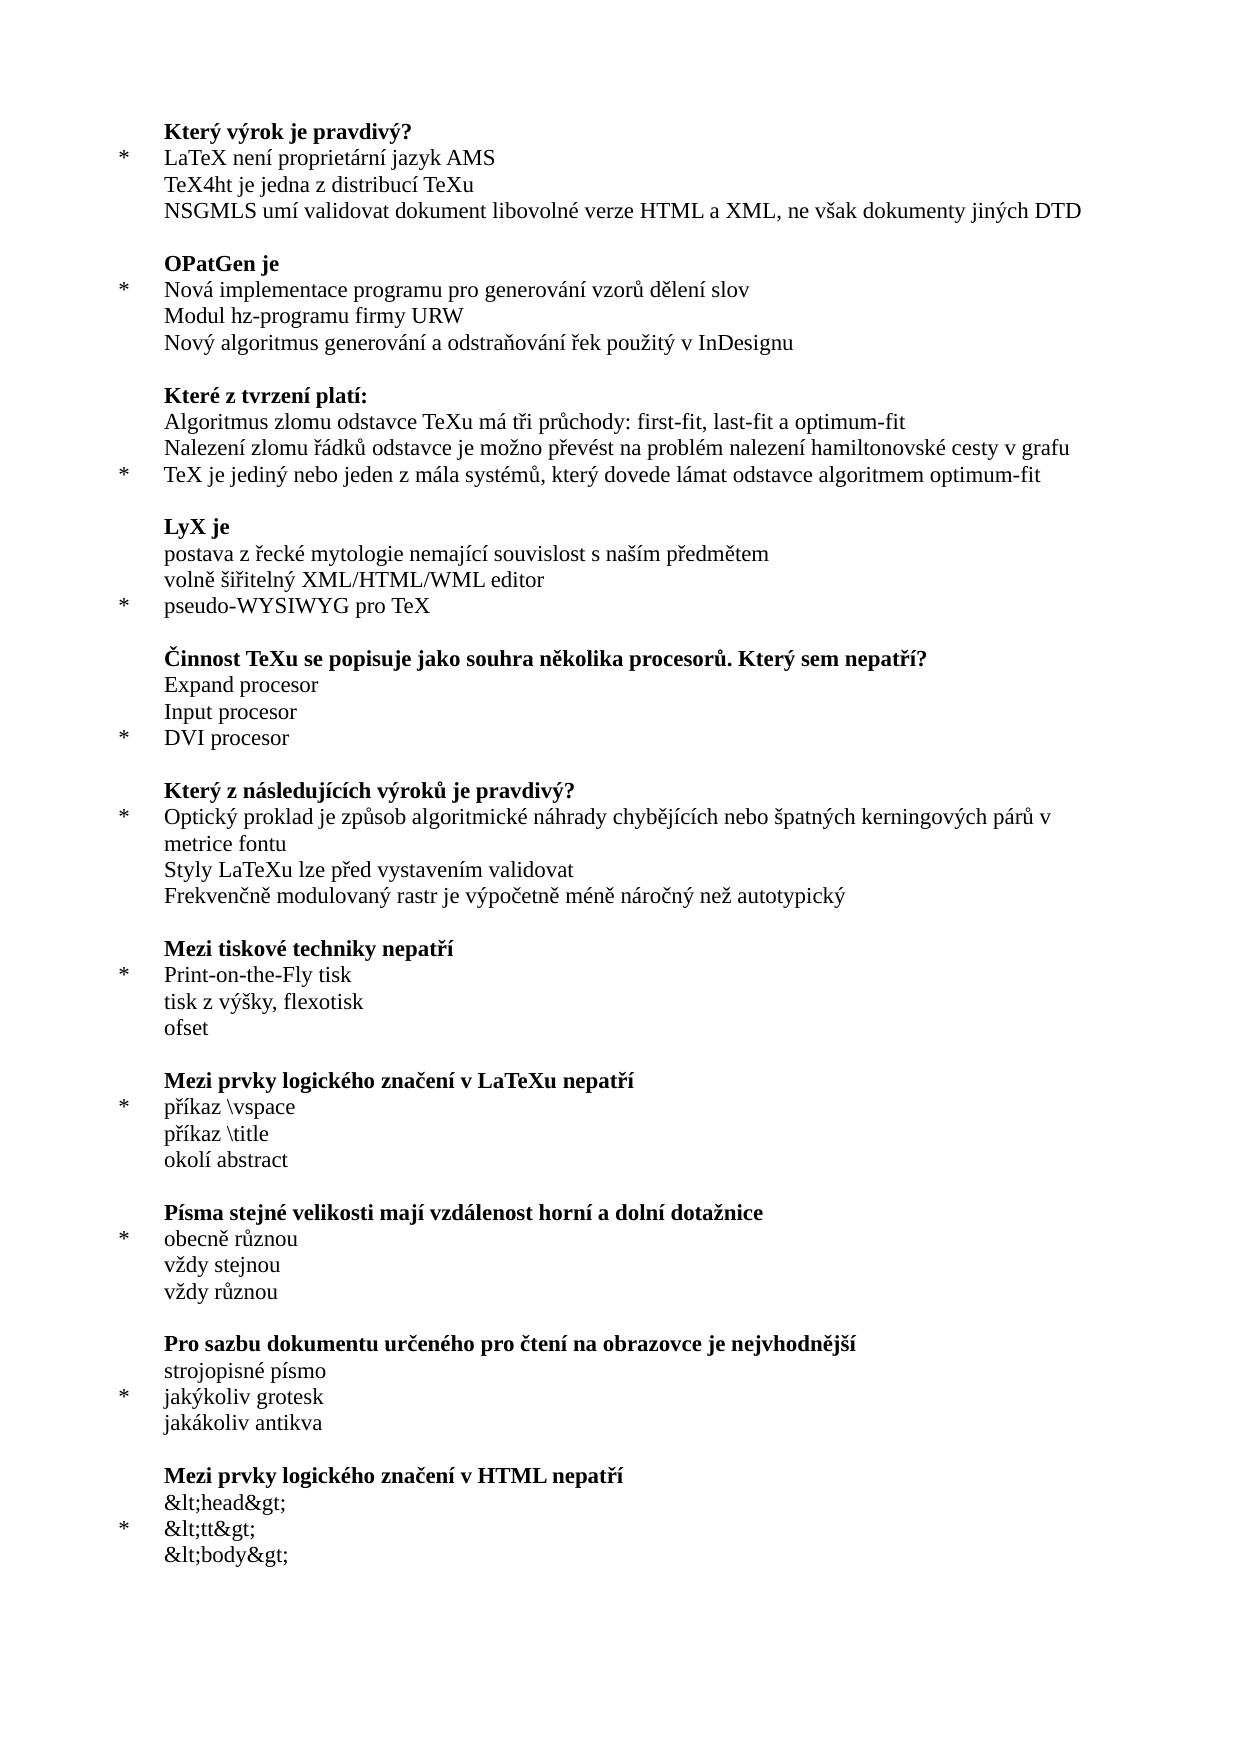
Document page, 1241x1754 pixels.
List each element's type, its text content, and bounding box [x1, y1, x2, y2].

text Algoritmus zlomu odstavce TeXu má tři průchody: first-fit, last-fit a optimum-fit [118, 408, 1122, 434]
text Expand procesor [118, 672, 1122, 698]
text * DVI procesor [118, 724, 1122, 751]
text * Print-on-the-Fly tisk [118, 961, 1122, 988]
text * pseudo-WYSIWYG pro TeX [118, 592, 1122, 619]
text Styly LaTeXu lze před vystavením validovat [118, 856, 1122, 882]
text * TeX je jediný nebo jeden z mála systémů, který dovede lámat odstavce algoritmem optimum-fit [118, 461, 1122, 487]
text LyX je [118, 513, 1122, 540]
text Činnost TeXu se popisuje jako souhra několika procesorů. Který sem nepatří? [118, 645, 1122, 672]
text * LaTeX není proprietární jazyk AMS [118, 144, 1122, 171]
text Písma stejné velikosti mají vzdálenost horní a dolní dotažnice [118, 1199, 1122, 1225]
text tisk z výšky, flexotisk [118, 988, 1122, 1014]
text NSGMLS umí validovat dokument libovolné verze HTML a XML, ne však dokumenty jiných DTD [118, 197, 1122, 223]
text &lt;head&gt; [118, 1488, 1122, 1515]
text Mezi tiskové techniky nepatří [118, 935, 1122, 961]
text jakákoliv antikva [118, 1409, 1122, 1436]
text ofset [118, 1014, 1122, 1041]
text * obecně různou [118, 1225, 1122, 1251]
text &lt;body&gt; [118, 1541, 1122, 1568]
text * jakýkoliv grotesk [118, 1383, 1122, 1409]
text * Nová implementace programu pro generování vzorů dělení slov [118, 276, 1122, 303]
text postava z řecké mytologie nemající souvislost s naším předmětem [118, 540, 1122, 566]
text Který výrok je pravdivý? [118, 118, 1122, 144]
text Nalezení zlomu řádků odstavce je možno převést na problém nalezení hamiltonovské cesty v grafu [118, 434, 1122, 461]
text Mezi prvky logického značení v LaTeXu nepatří [118, 1067, 1122, 1093]
text * Optický proklad je způsob algoritmické náhrady chybějících nebo špatných kerningových párů v metrice fontu [118, 803, 1122, 856]
text volně šiřitelný XML/HTML/WML editor [118, 566, 1122, 592]
text Frekvenčně modulovaný rastr je výpočetně méně náročný než autotypický [118, 882, 1122, 909]
text okolí abstract [118, 1146, 1122, 1172]
text Pro sazbu dokumentu určeného pro čtení na obrazovce je nejvhodnější [118, 1330, 1122, 1357]
text Nový algoritmus generování a odstraňování řek použitý v InDesignu [118, 329, 1122, 355]
text TeX4ht je jedna z distribucí TeXu [118, 171, 1122, 197]
text Input procesor [118, 698, 1122, 724]
text * příkaz \vspace [118, 1093, 1122, 1119]
text OPatGen je [118, 250, 1122, 276]
text * &lt;tt&gt; [118, 1515, 1122, 1541]
text vždy stejnou [118, 1251, 1122, 1278]
text Který z následujících výroků je pravdivý? [118, 777, 1122, 803]
text Které z tvrzení platí: [118, 382, 1122, 408]
text Mezi prvky logického značení v HTML nepatří [118, 1462, 1122, 1488]
text Modul hz-programu firmy URW [118, 303, 1122, 329]
text příkaz \title [118, 1119, 1122, 1146]
text vždy různou [118, 1278, 1122, 1304]
text strojopisné písmo [118, 1357, 1122, 1383]
